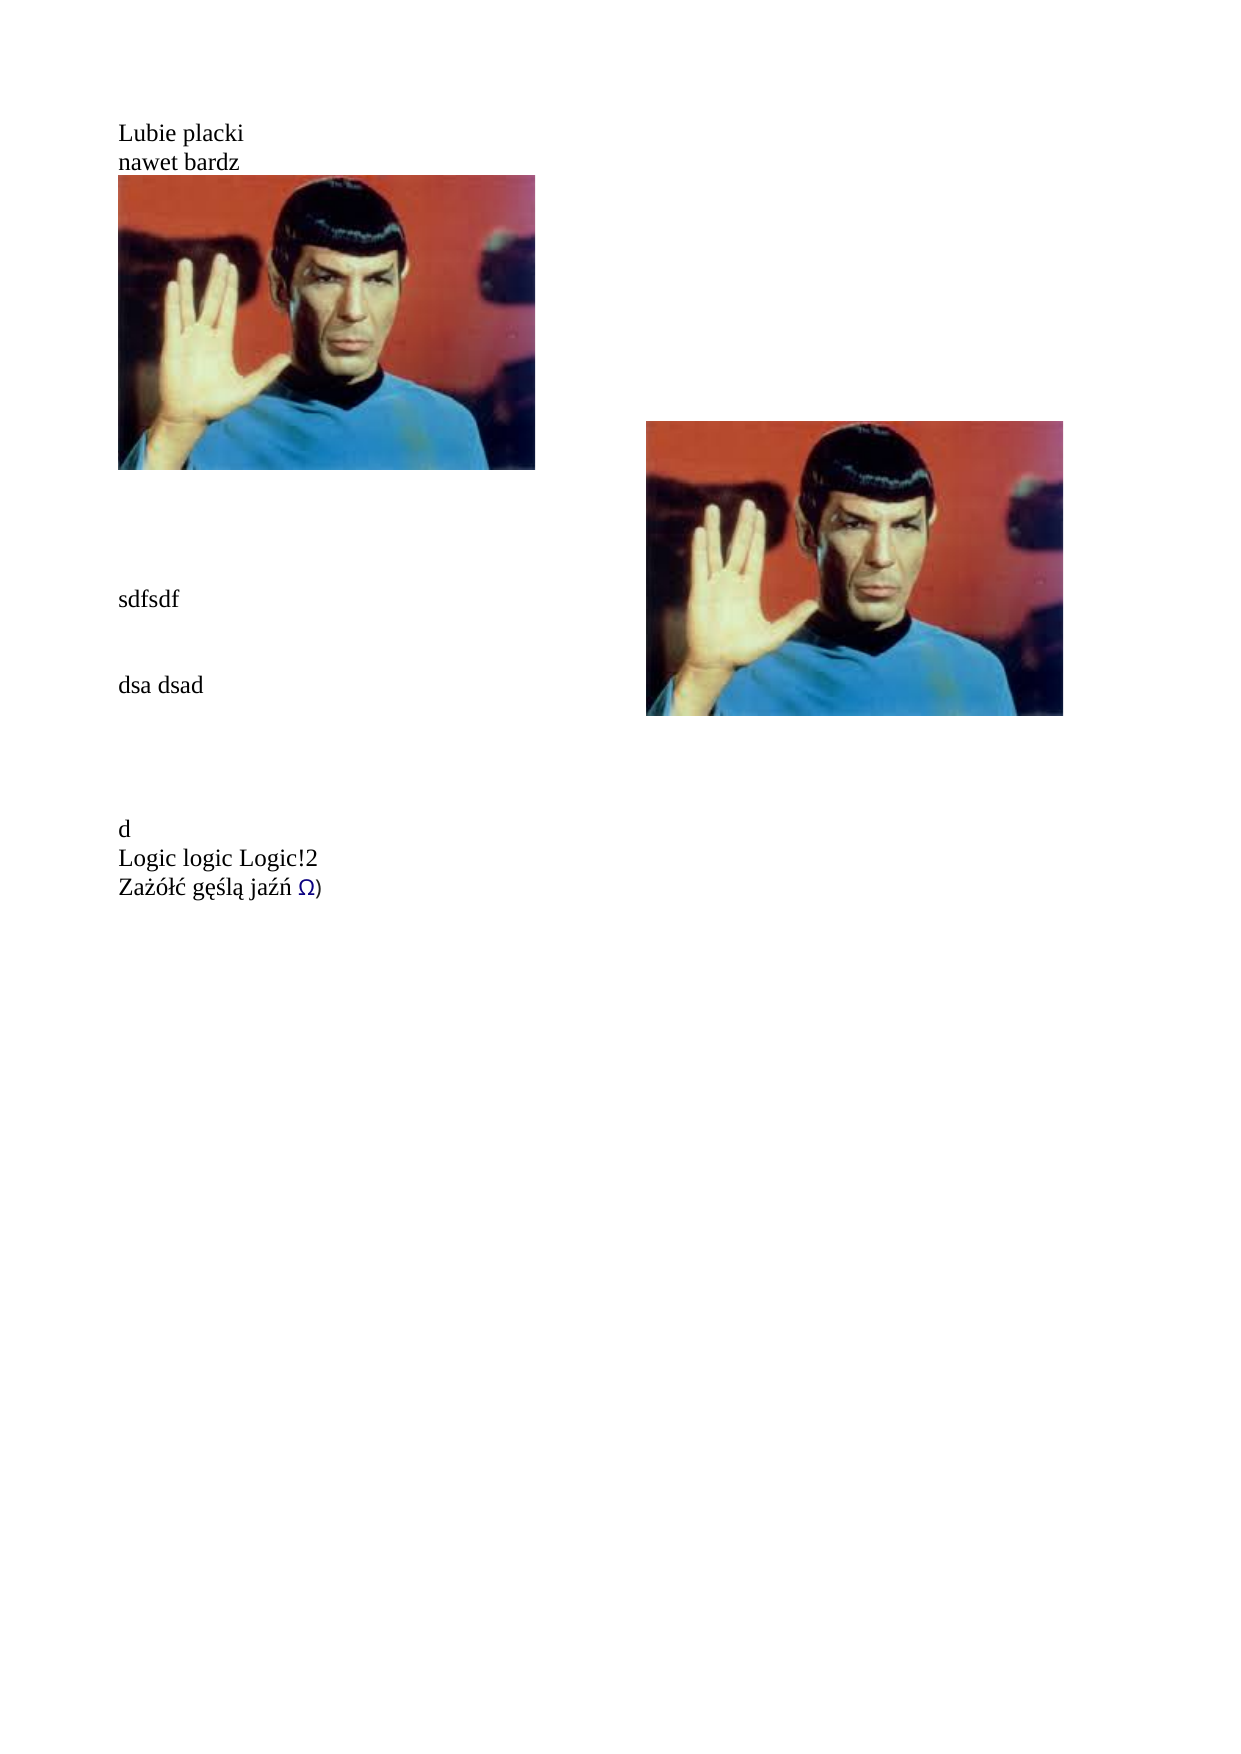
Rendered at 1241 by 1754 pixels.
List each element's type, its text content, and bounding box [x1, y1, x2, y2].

text [1064, 671, 1122, 699]
text dsa dsad [118, 671, 646, 699]
text [1064, 584, 1122, 613]
picture [118, 175, 536, 470]
text sdfsdf [118, 584, 646, 613]
text Lubie placki [118, 118, 1122, 147]
text nawet bardz [118, 147, 1122, 176]
text Logic logic Logic!2 [118, 843, 1122, 872]
text d [118, 814, 1122, 843]
picture [646, 421, 1064, 716]
text Zażółć gęślą jaźń Ω) [118, 872, 1122, 902]
